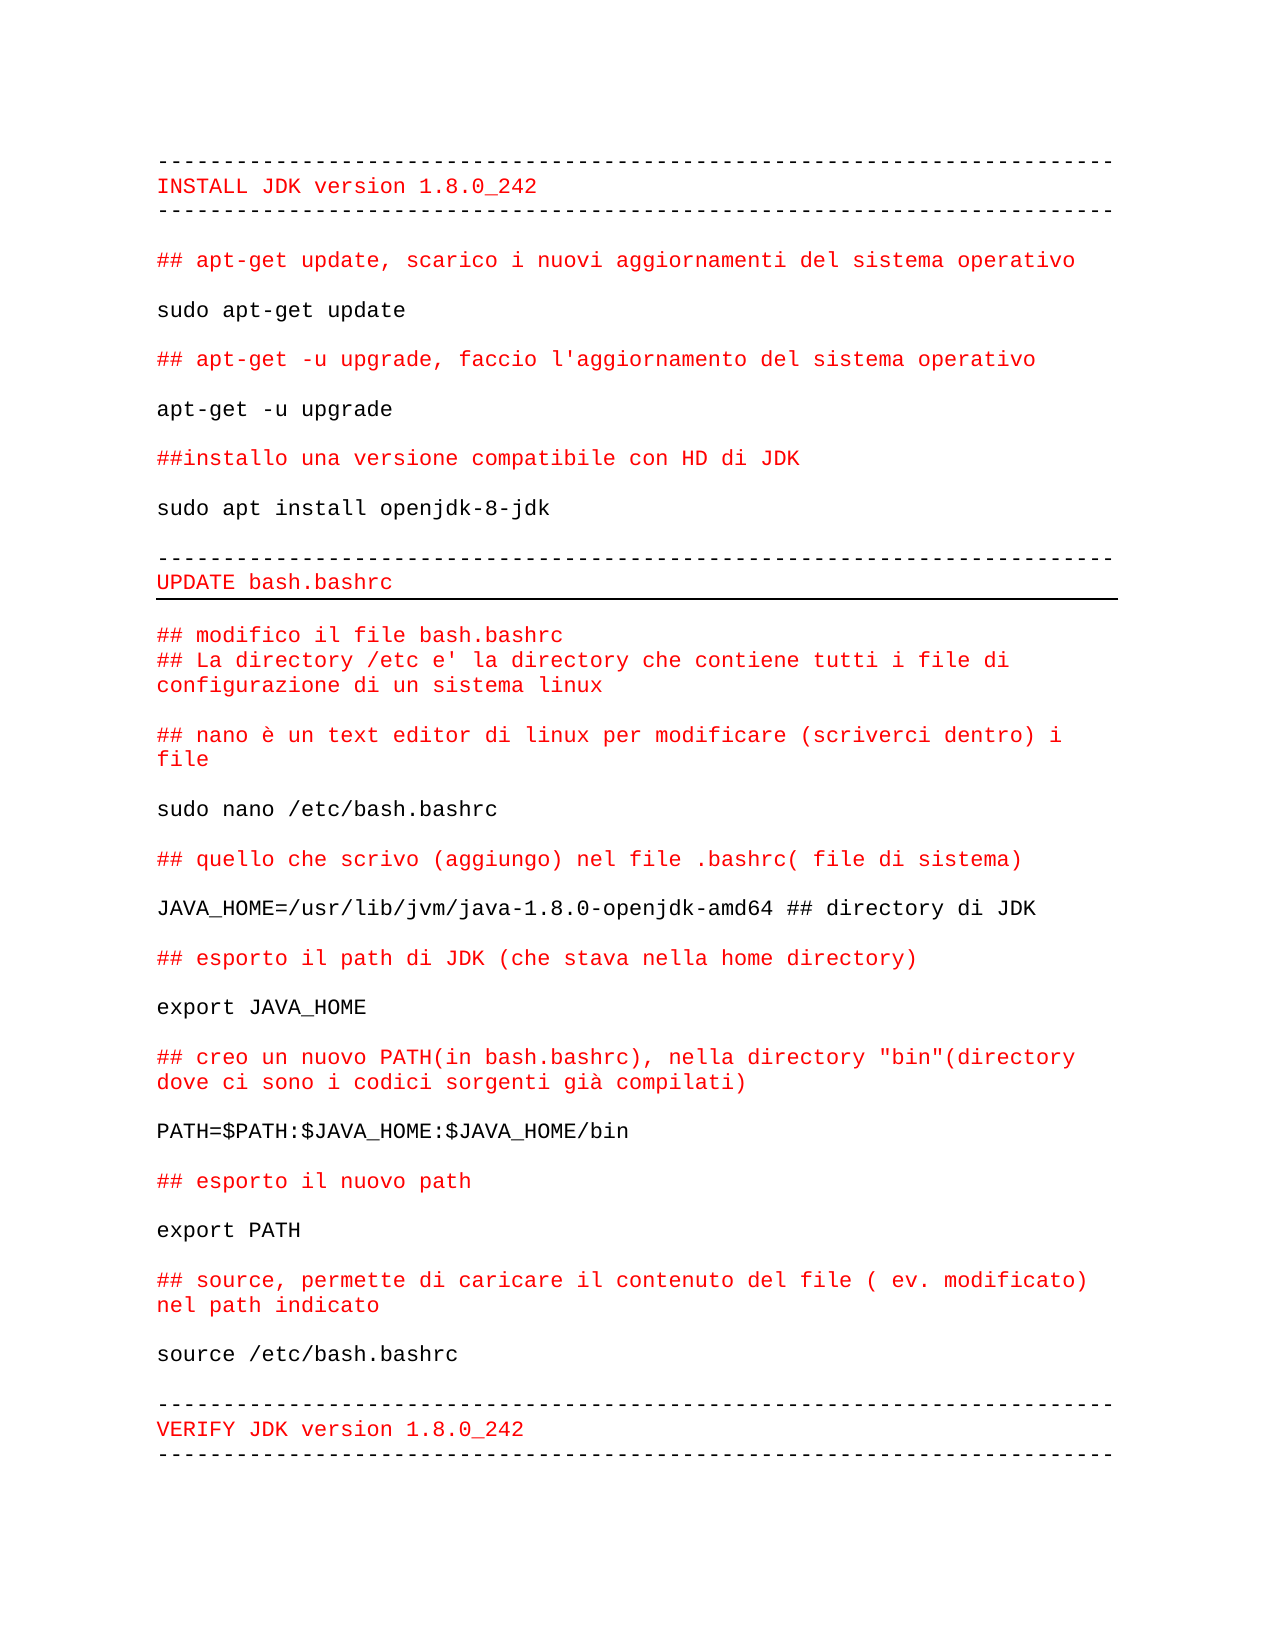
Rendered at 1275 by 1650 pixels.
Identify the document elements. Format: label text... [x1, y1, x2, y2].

text JAVA_HOME=/usr/lib/jvm/java-1.8.0-openjdk-amd64 ## directory di JDK [156, 897, 1118, 922]
text export JAVA_HOME [156, 997, 1118, 1021]
text ## apt-get -u upgrade, faccio l'aggiornamento del sistema operativo [156, 348, 1118, 373]
text ## quello che scrivo (aggiungo) nel file .bashrc( file di sistema) [156, 848, 1118, 873]
text ## La directory /etc e' la directory che contiene tutti i file di configurazione di un sistema linux [156, 649, 1118, 699]
text ------------------------------------------------------------------------- [156, 199, 1118, 224]
text ## source, permette di caricare il contenuto del file ( ev. modificato) nel path indicato [156, 1269, 1118, 1319]
text ------------------------------------------------------------------------- [156, 150, 1118, 175]
text ## creo un nuovo PATH(in bash.bashrc), nella directory "bin"(directory dove ci sono i codici sorgenti già compilati) [156, 1046, 1118, 1096]
text sudo nano /etc/bash.bashrc [156, 798, 1118, 823]
text export PATH [156, 1220, 1118, 1244]
text ------------------------------------------------------------------------- [156, 1443, 1118, 1468]
text ## esporto il path di JDK (che stava nella home directory) [156, 947, 1118, 972]
text ------------------------------------------------------------------------- [156, 1393, 1118, 1418]
text INSTALL JDK version 1.8.0_242 [156, 175, 1118, 199]
text PATH=$PATH:$JAVA_HOME:$JAVA_HOME/bin [156, 1121, 1118, 1145]
text ## esporto il nuovo path [156, 1170, 1118, 1195]
text ##installo una versione compatibile con HD di JDK [156, 447, 1118, 472]
text sudo apt-get update [156, 299, 1118, 323]
text ------------------------------------------------------------------------- [156, 547, 1118, 571]
text UPDATE bash.bashrc [156, 571, 1118, 598]
text ## nano è un text editor di linux per modificare (scriverci dentro) i file [156, 724, 1118, 773]
text apt-get -u upgrade [156, 398, 1118, 423]
text VERIFY JDK version 1.8.0_242 [156, 1418, 1118, 1443]
text source /etc/bash.bashrc [156, 1344, 1118, 1368]
text sudo apt install openjdk-8-jdk [156, 497, 1118, 522]
text ## apt-get update, scarico i nuovi aggiornamenti del sistema operativo [156, 249, 1118, 274]
text ## modifico il file bash.bashrc [156, 625, 1118, 649]
